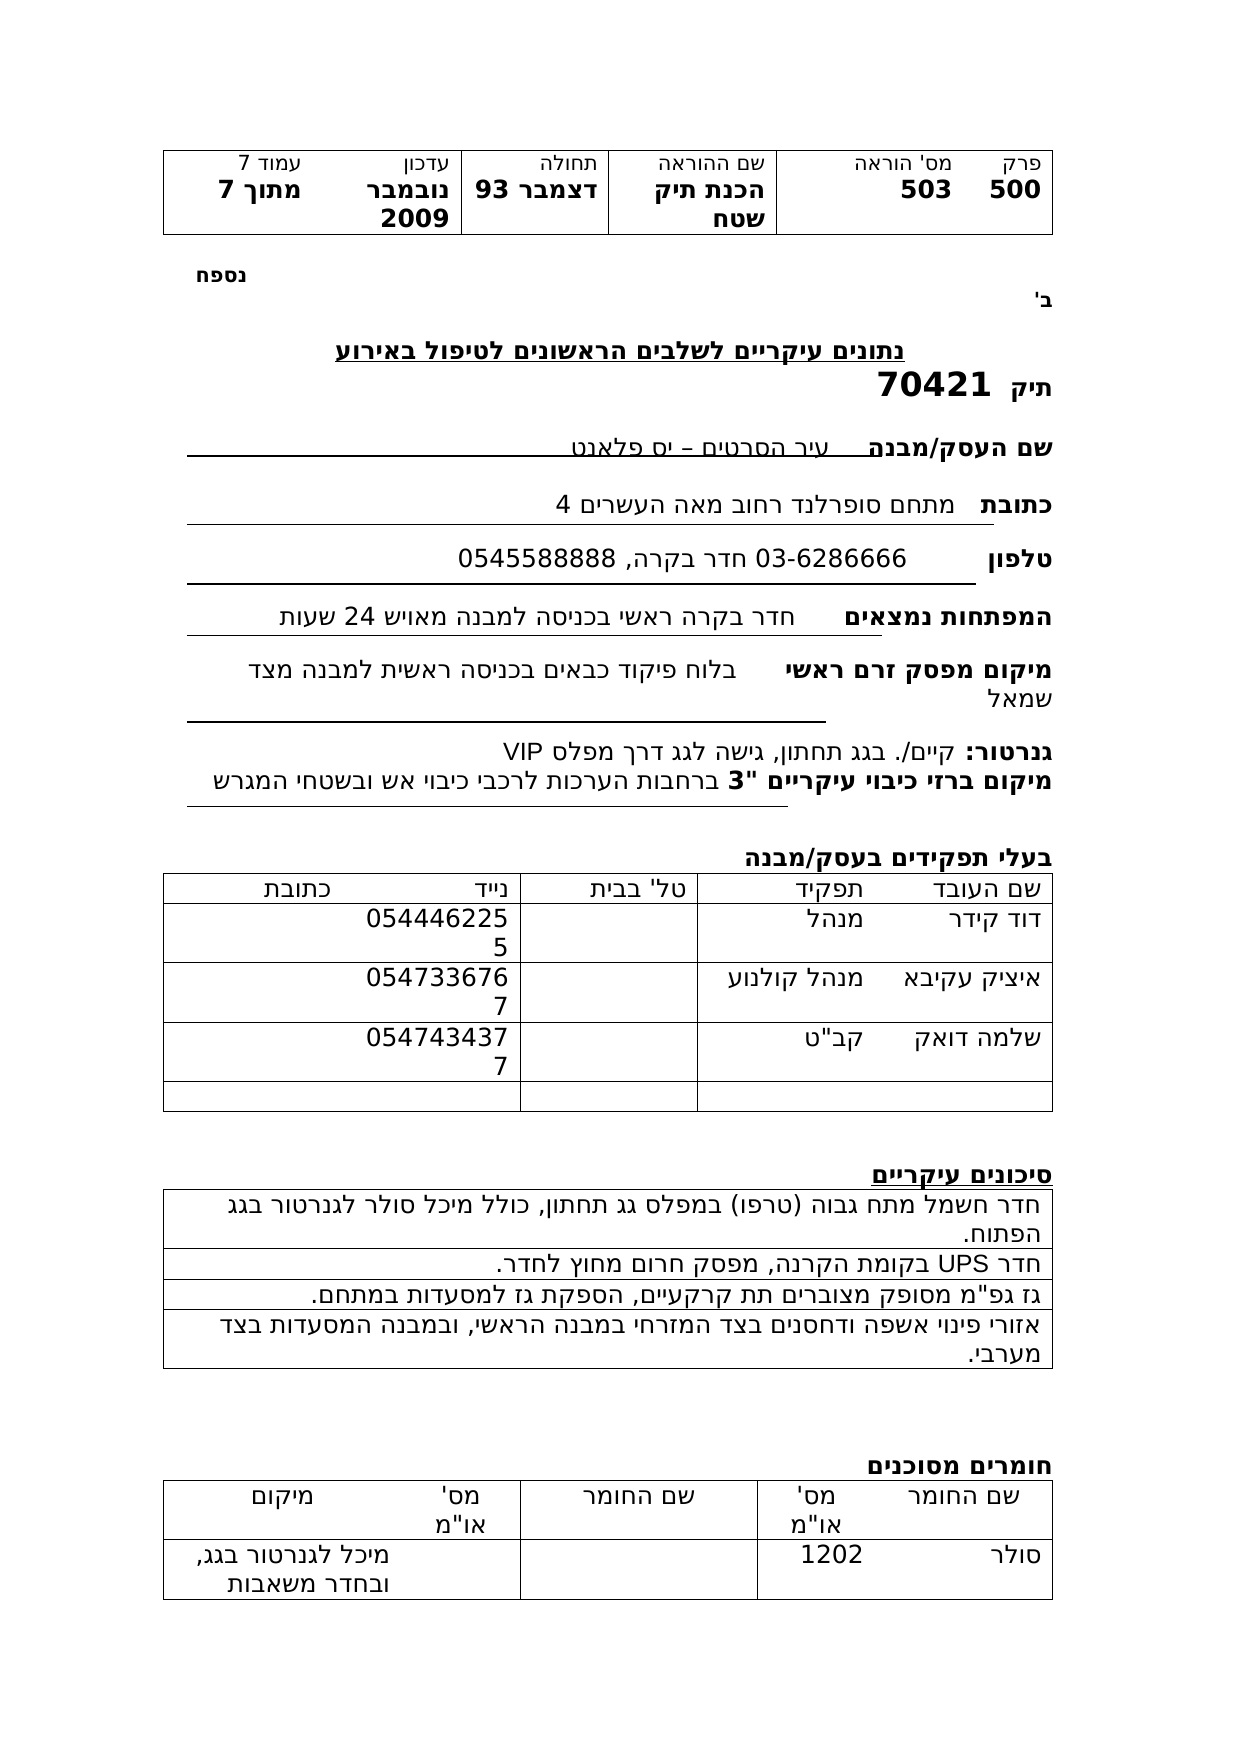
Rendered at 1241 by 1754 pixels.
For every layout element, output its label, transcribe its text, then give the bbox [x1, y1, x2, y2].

text מיקום מפסק זרם ראשי בלוח פיקוד כבאים בכניסה ראשית למבנה מצד שמאל [187, 655, 1053, 713]
table_cell [343, 1082, 520, 1111]
text נתונים עיקריים לשלבים הראשונים לטיפול באירוע [187, 336, 1053, 365]
table_cell גז גפ"מ מסופק מצוברים תת קרקעיים, הספקת גז למסעדות במתחם. [164, 1280, 1052, 1309]
table_cell 0547434377 [343, 1023, 520, 1081]
text גנרטור: קיים/. בגג תחתון, גישה לגג דרך מפלס VIP [187, 737, 1053, 766]
table_header תחולה דצמבר 93 [462, 151, 608, 234]
table_header עדכון נובמבר 2009 [313, 151, 461, 234]
table_cell 0544462255 [343, 904, 520, 962]
table_cell [164, 904, 343, 962]
text חומרים מסוכנים [187, 1451, 1053, 1480]
table_cell שלמה דואק [875, 1023, 1052, 1081]
table_cell קב"ט [698, 1023, 875, 1081]
table_cell 1202 [758, 1540, 875, 1599]
table_header עמוד 7 מתוך 7 [164, 151, 313, 234]
table_header מיקום [164, 1481, 401, 1539]
text כתובת מתחם סופרלנד רחוב מאה העשרים 4 [187, 491, 1053, 520]
table_cell [875, 1082, 1052, 1111]
text נספח ב' [187, 263, 1053, 312]
text טלפון 03-6286666 חדר בקרה, 0545588888 [187, 544, 1053, 573]
table_header טל' בבית [521, 874, 697, 903]
table_cell [521, 963, 697, 1022]
table_cell אזורי פינוי אשפה ודחסנים בצד המזרחי במבנה הראשי, ובמבנה המסעדות בצד מערבי. [164, 1310, 1052, 1368]
table_header שם ההוראה הכנת תיק שטח [609, 151, 776, 234]
table_header נייד [343, 874, 520, 903]
table_cell סולר [875, 1540, 1052, 1599]
text מיקום ברזי כיבוי עיקריים "3 ברחבות הערכות לרכבי כיבוי אש ובשטחי המגרש [187, 766, 1053, 796]
table_header שם העובד [875, 874, 1052, 903]
table_header תפקיד [698, 874, 875, 903]
table_cell איציק עקיבא [875, 963, 1052, 1022]
table_cell [164, 1082, 343, 1111]
table_header חדר חשמל מתח גבוה (טרפו) במפלס גג תחתון, כולל מיכל סולר לגנרטור בגג הפתוח. [164, 1190, 1052, 1248]
table_cell מנהל קולנוע [698, 963, 875, 1022]
table_header מס' או"מ [758, 1481, 875, 1539]
table_header מס' או"מ [401, 1481, 520, 1539]
text המפתחות נמצאים חדר בקרה ראשי בכניסה למבנה מאויש 24 שעות [187, 602, 1053, 631]
table_header שם החומר [521, 1481, 757, 1539]
table_cell [698, 1082, 875, 1111]
table_cell [401, 1540, 520, 1599]
table_cell [521, 1082, 697, 1111]
table_cell [521, 1540, 757, 1599]
table_cell מנהל [698, 904, 875, 962]
text סיכונים עיקריים [187, 1160, 1053, 1189]
table_cell [521, 904, 697, 962]
table_header כתובת [164, 874, 343, 903]
table_header שם החומר [875, 1481, 1052, 1539]
text בעלי תפקידים בעסק/מבנה [187, 843, 1053, 873]
text שם העסק/מבנה עיר הסרטים – יס פלאנט [187, 433, 1053, 462]
table_cell [521, 1023, 697, 1081]
table_cell דוד קידר [875, 904, 1052, 962]
table_cell מיכל לגנרטור בגג, ובחדר משאבות [164, 1540, 401, 1599]
table_cell 0547336767 [343, 963, 520, 1022]
text תיק 70421 [187, 365, 1053, 404]
table_header מס' הוראה 503 [777, 151, 964, 234]
table_cell [164, 1023, 343, 1081]
table_cell חדר UPS בקומת הקרנה, מפסק חרום מחוץ לחדר. [164, 1249, 1052, 1279]
table_header פרק 500 [964, 151, 1052, 234]
table_cell [164, 963, 343, 1022]
